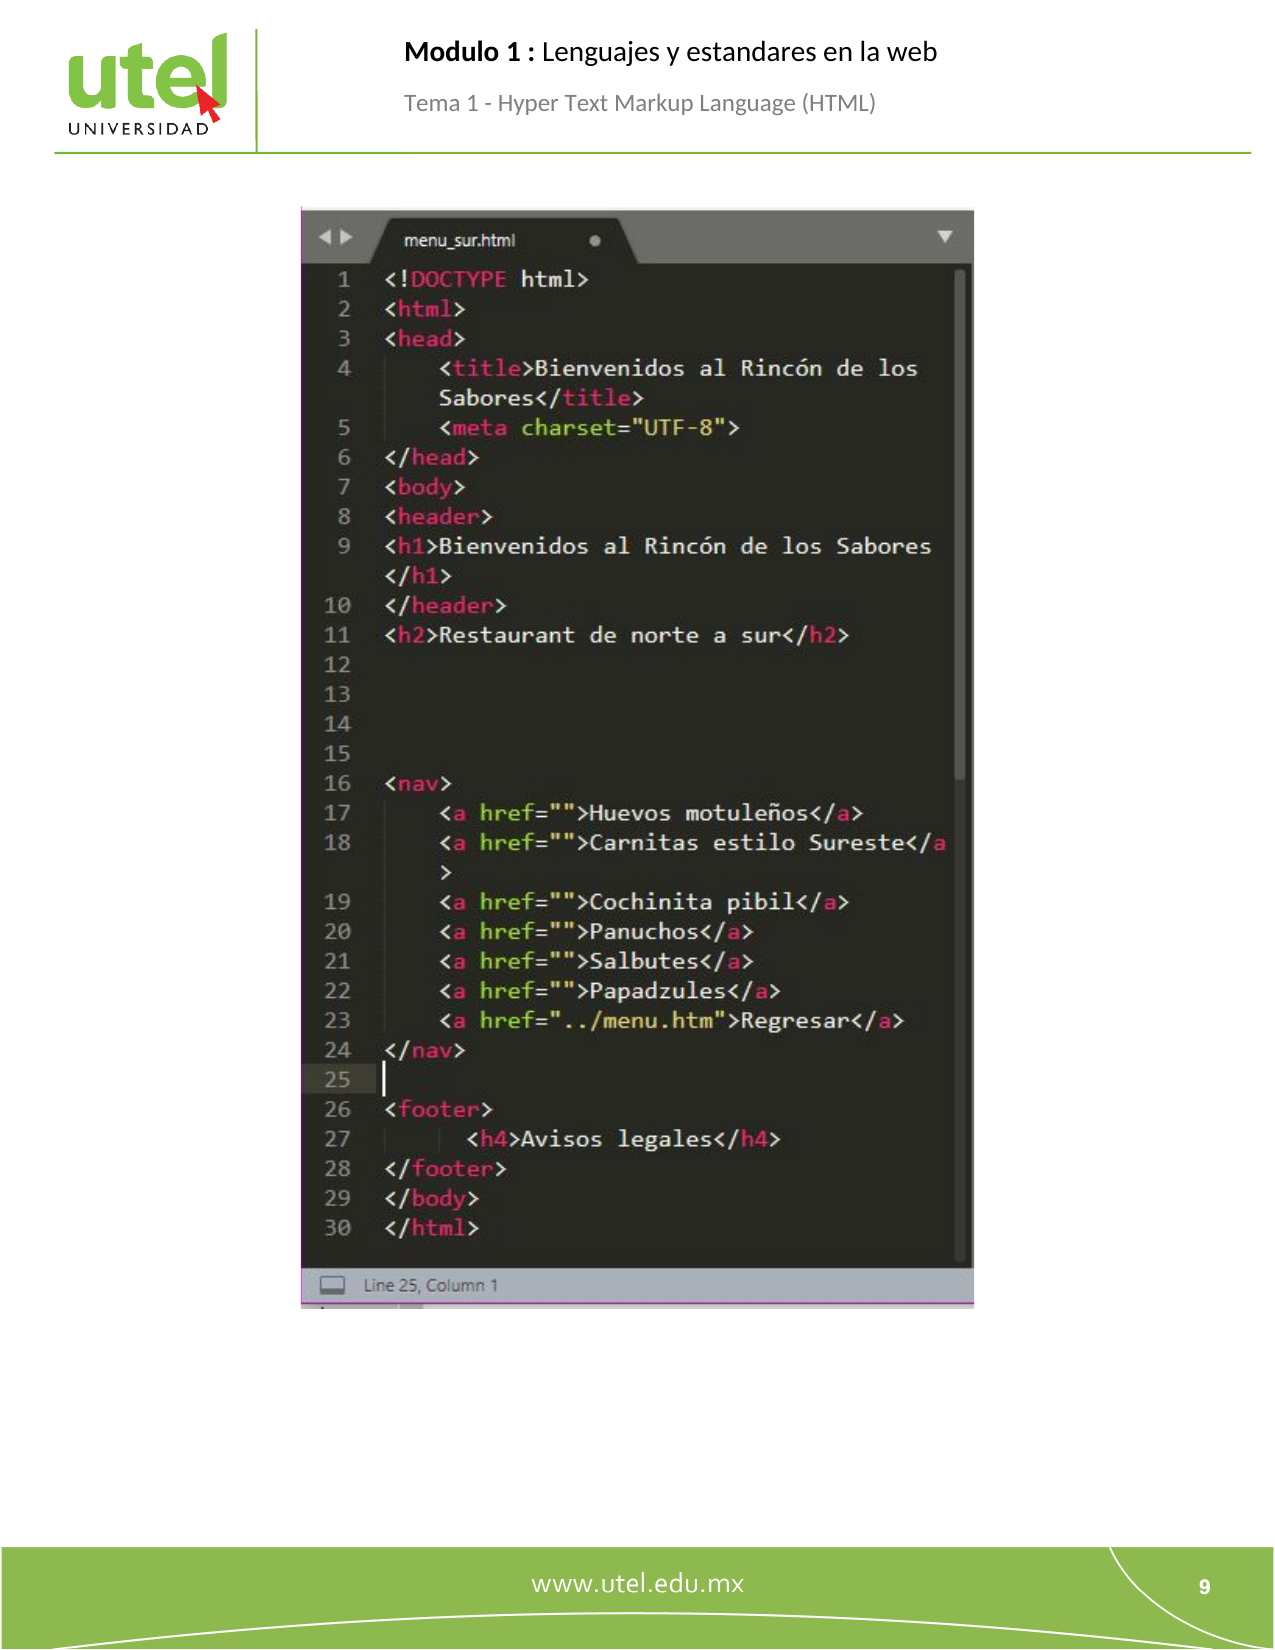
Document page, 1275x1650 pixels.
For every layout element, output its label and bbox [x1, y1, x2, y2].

picture [300, 206, 975, 1309]
picture [1, 1534, 1274, 1649]
picture [67, 23, 228, 144]
